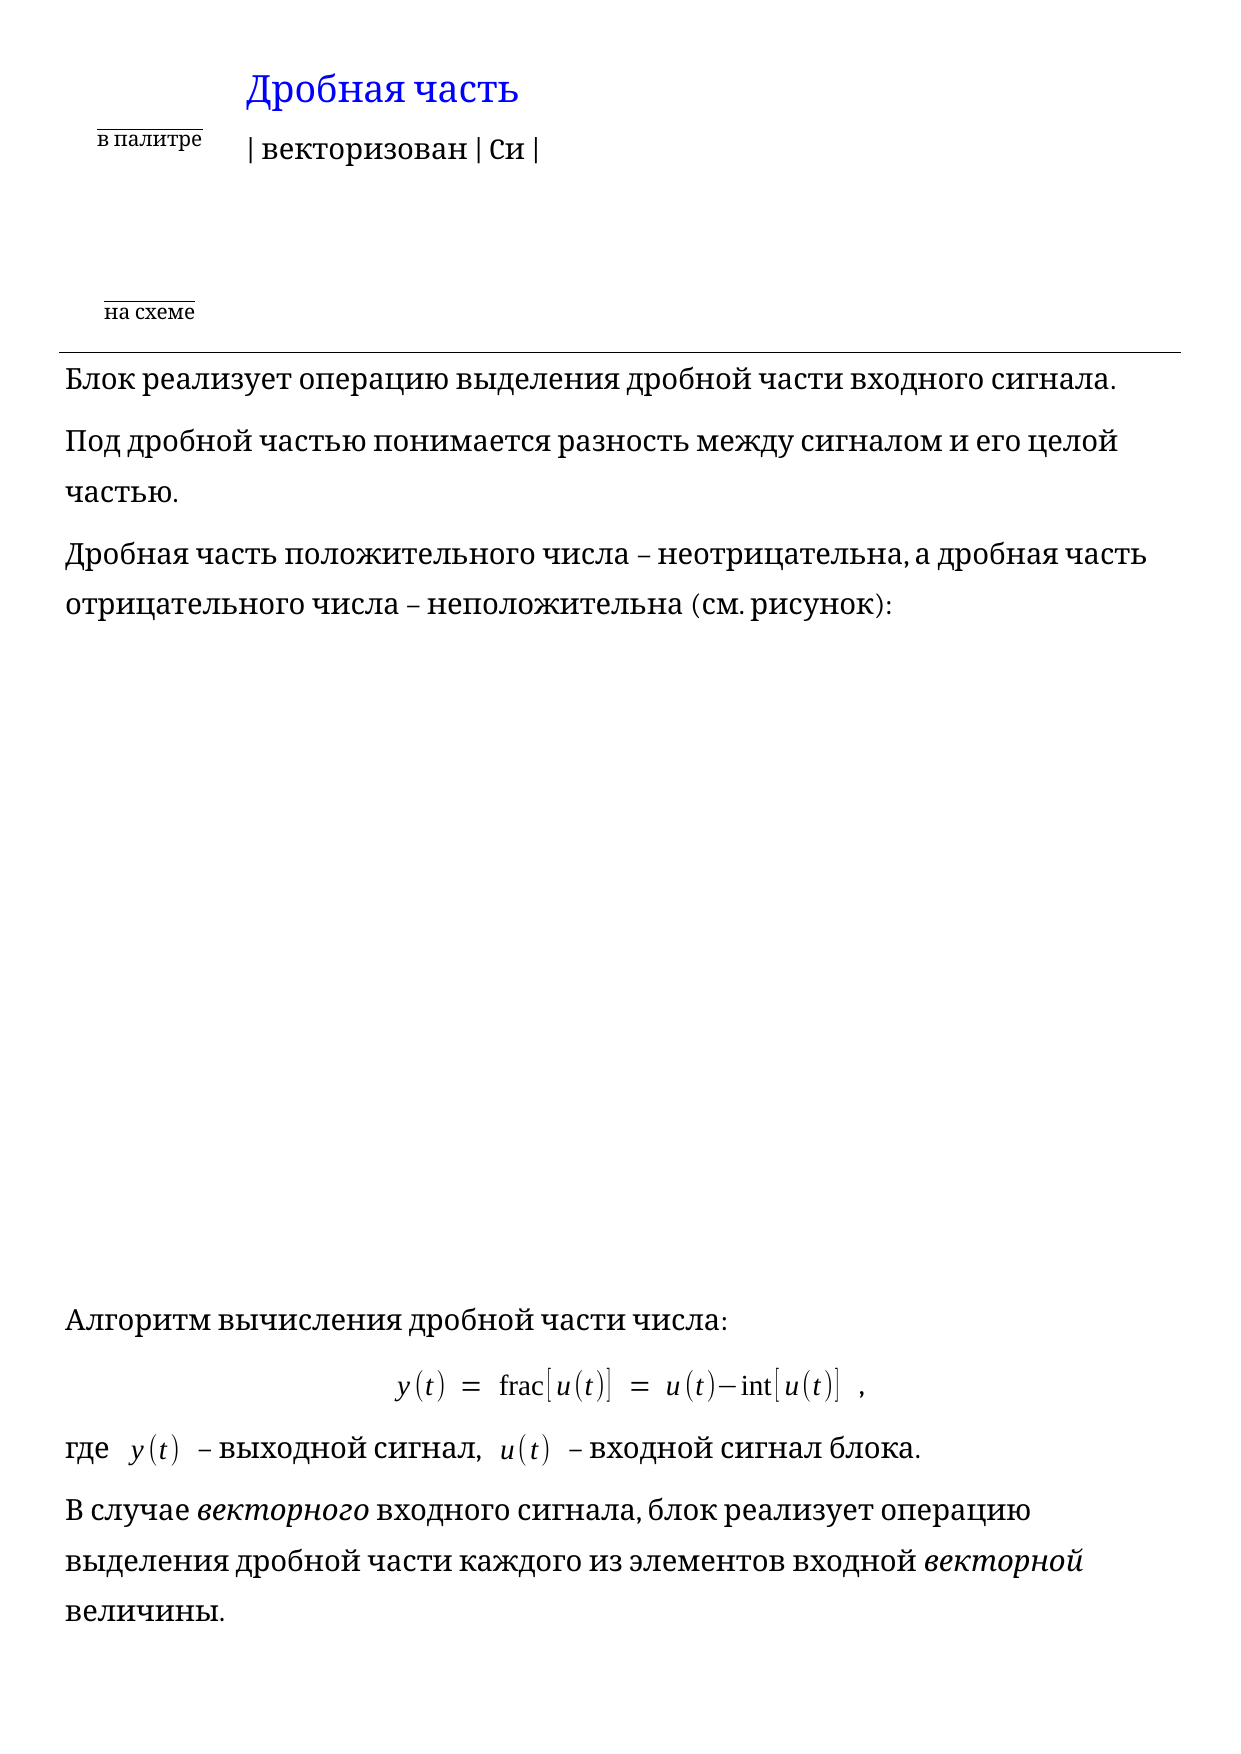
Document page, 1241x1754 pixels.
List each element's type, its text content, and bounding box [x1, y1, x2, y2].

table_header Дробная часть [240, 59, 1181, 122]
table_cell Блок реализует операцию выделения дробной части входного сигнала. Под дробной частью понимается разность между сигналом и его целой частью. Дробная часть положительного числа – неотрицательна, а дробная часть отрицательного числа – неположительна (см. рисунок): Алгоритм вычисления дробной части числа: , где– выходной сигнал,– входной сигнал блока. В случае векторного входного сигнала, блок реализует операцию выделения дробной части каждого из элементов входной векторной величины. Свойства: для работы блока не требуется задавать свойства. Примечание: размерность выходного сигнала всегда равна размерности входного сигнала. [59, 353, 1181, 1640]
table_cell | векторизован | Cи | [240, 122, 1181, 179]
table_cell в палитре [59, 122, 240, 179]
table_header [59, 59, 240, 122]
table_cell на схеме [59, 295, 240, 352]
table_cell [240, 295, 1181, 352]
table_cell [240, 179, 1181, 295]
table_cell [59, 179, 240, 295]
